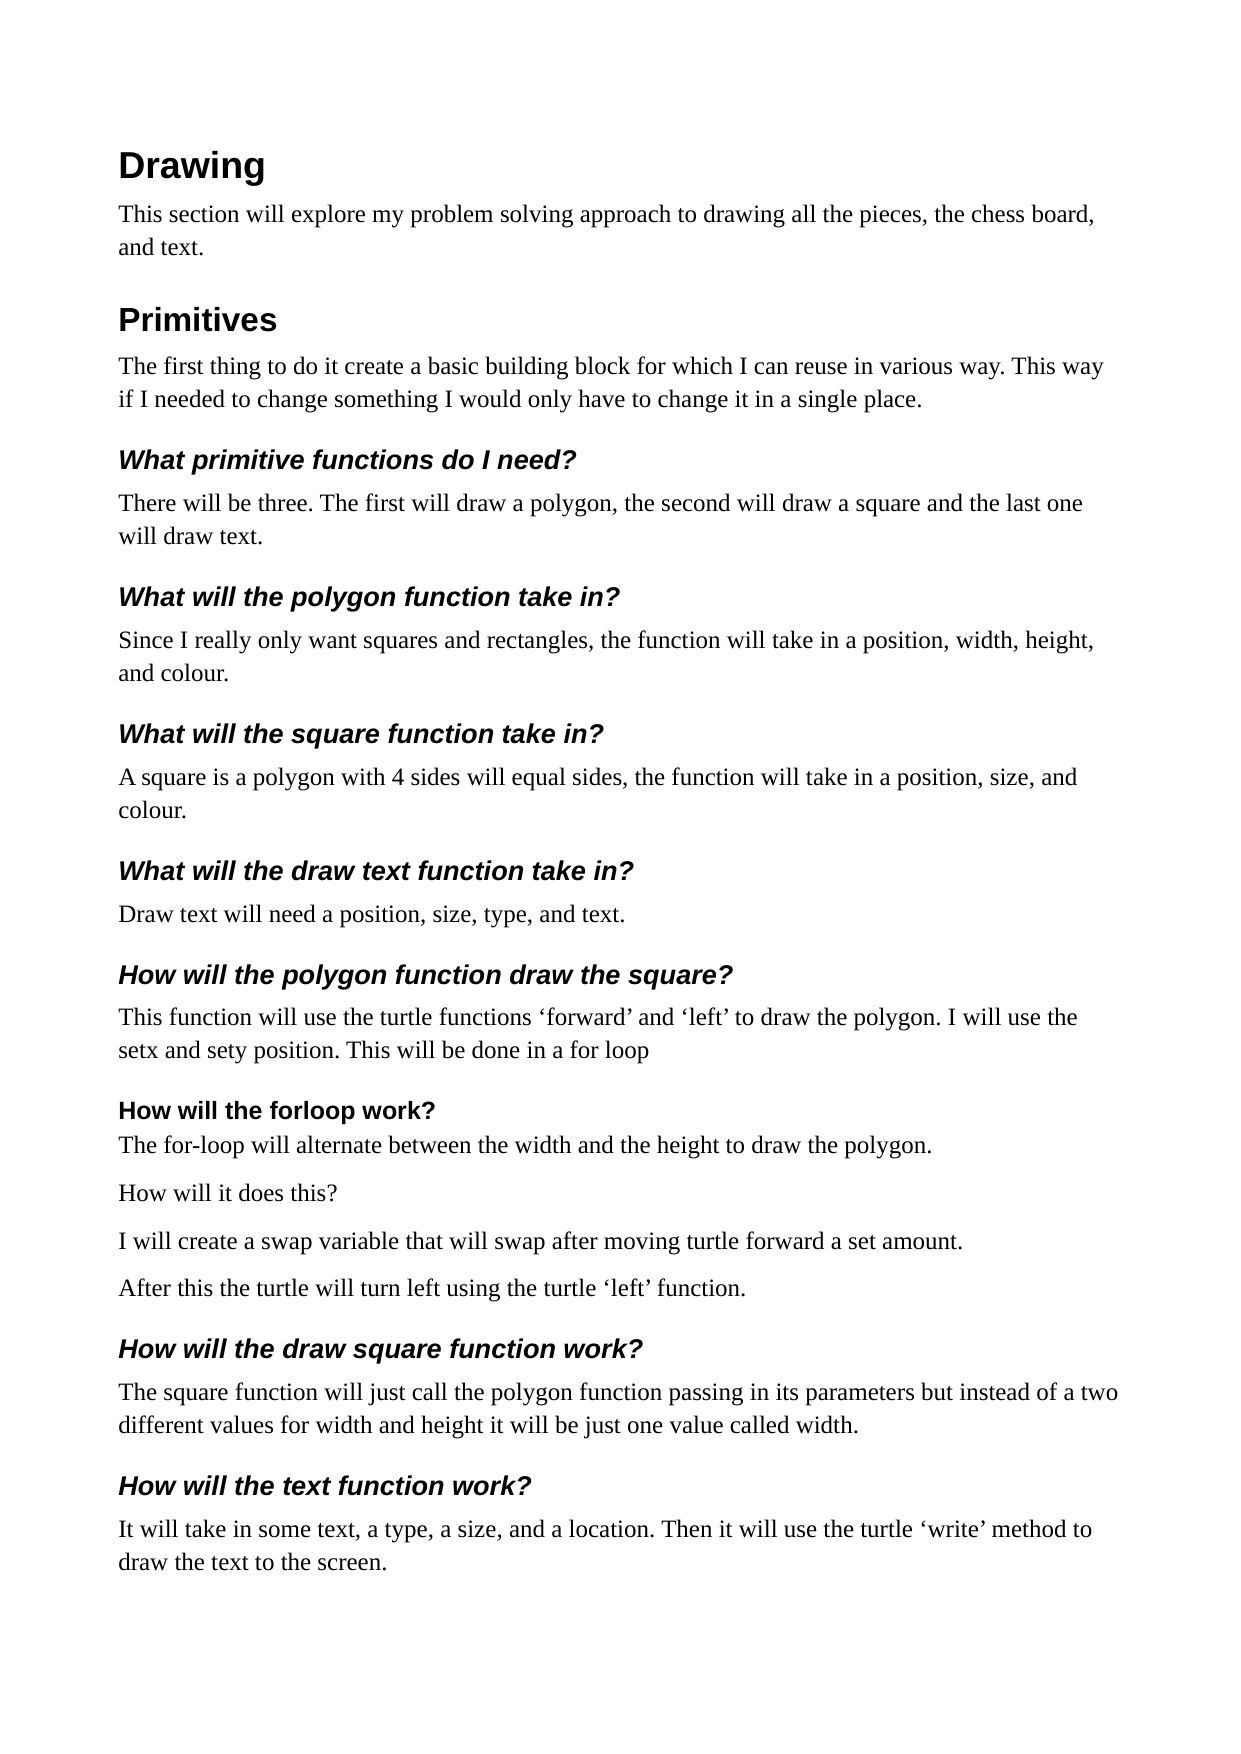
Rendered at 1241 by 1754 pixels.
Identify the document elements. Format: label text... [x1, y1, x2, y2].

text The for-loop will alternate between the width and the height to draw the polygon. [118, 1131, 1122, 1159]
text This section will explore my problem solving approach to drawing all the pieces, the chess board, and text. [118, 199, 1122, 261]
text The first thing to do it create a basic building block for which I can reuse in various way. This way if I needed to change something I would only have to change it in a single place. [118, 351, 1122, 413]
subtitle How will the draw square function work? [118, 1333, 1122, 1365]
subtitle How will the forloop work? [118, 1096, 1122, 1124]
text How will it does this? [118, 1178, 1122, 1207]
text It will take in some text, a type, a size, and a location. Then it will use the turtle ‘write’ method to draw the text to the screen. [118, 1514, 1122, 1576]
text After this the turtle will turn left using the turtle ‘left’ function. [118, 1273, 1122, 1302]
text Since I really only want squares and rectangles, the function will take in a position, width, height, and colour. [118, 625, 1122, 687]
text A square is a polygon with 4 sides will equal sides, the function will take in a position, size, and colour. [118, 762, 1122, 823]
text This function will use the turtle functions ‘forward’ and ‘left’ to draw the polygon. I will use the setx and sety position. This will be done in a for loop [118, 1002, 1122, 1064]
subtitle What primitive functions do I need? [118, 444, 1122, 476]
subtitle How will the text function work? [118, 1470, 1122, 1502]
subtitle What will the polygon function take in? [118, 581, 1122, 612]
text Draw text will need a position, size, type, and text. [118, 899, 1122, 927]
text The square function will just call the polygon function passing in its parameters but instead of a two different values for width and height it will be just one value called width. [118, 1377, 1122, 1439]
subtitle How will the polygon function draw the square? [118, 959, 1122, 990]
subtitle Drawing [118, 143, 1122, 186]
subtitle What will the draw text function take in? [118, 855, 1122, 886]
text I will create a swap variable that will swap after moving turtle forward a set amount. [118, 1226, 1122, 1254]
subtitle What will the square function take in? [118, 718, 1122, 749]
subtitle Primitives [118, 300, 1122, 339]
text There will be three. The first will draw a polygon, the second will draw a square and the last one will draw text. [118, 488, 1122, 550]
